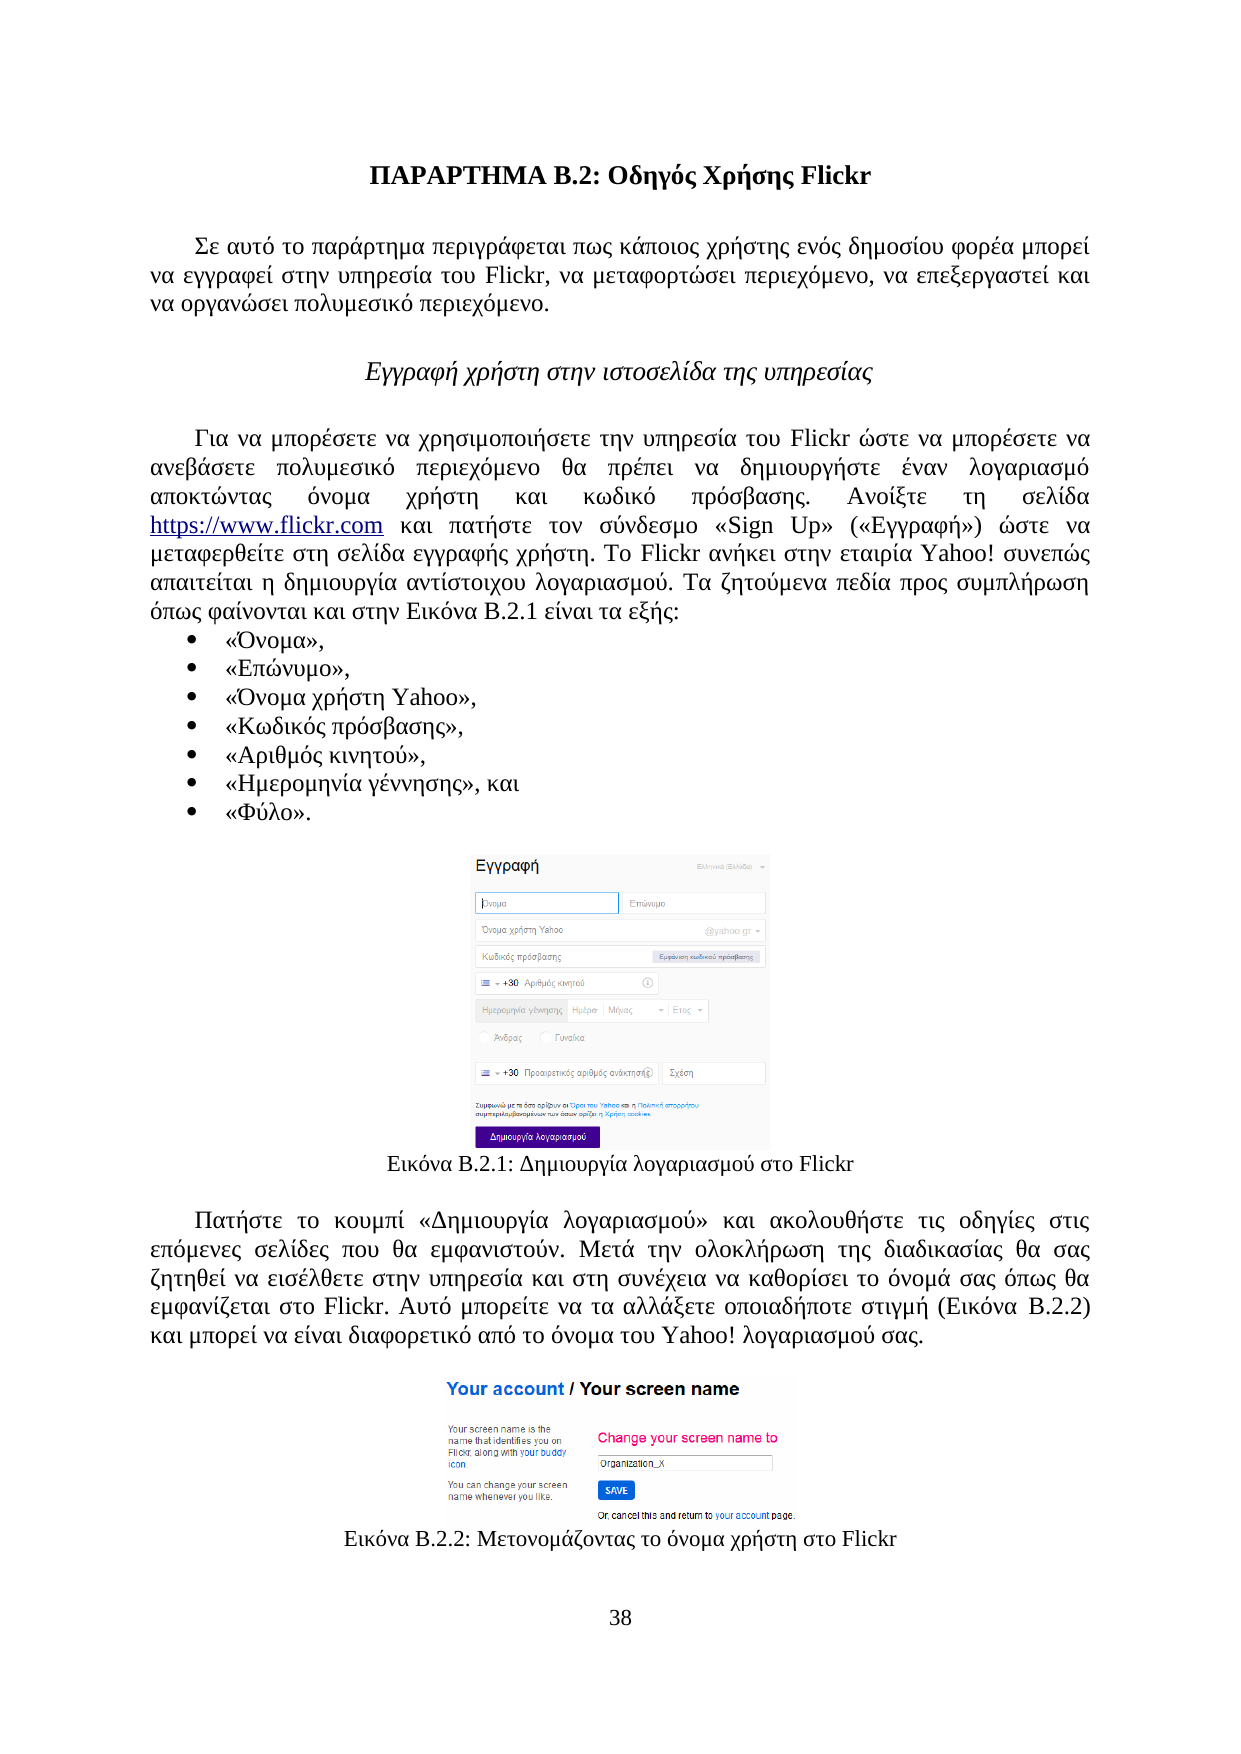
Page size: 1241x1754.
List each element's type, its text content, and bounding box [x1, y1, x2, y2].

text Σε αυτό το παράρτημα περιγράφεται πως κάποιος χρήστης ενός δημοσίου φορέα μπορεί να εγγραφεί στην υπηρεσία του Flickr, να μεταφορτώσει περιεχόμενο, να επεξεργαστεί και να οργανώσει πολυμεσικό περιεχόμενο. [150, 231, 1091, 317]
text Για να μπορέσετε να χρησιμοποιήσετε την υπηρεσία του Flickr ώστε να μπορέσετε να ανεβάσετε πολυμεσικό περιεχόμενο θα πρέπει να δημιουργήστε έναν λογαριασμό αποκτώντας όνομα χρήστη και κωδικό πρόσβασης. Ανοίξτε τη σελίδα https://www.flickr.com και πατήστε τον σύνδεσμο «Sign Up» («Εγγραφή») ώστε να μεταφερθείτε στη σελίδα εγγραφής χρήστη. Το Flickr ανήκει στην εταιρία Yahoo! συνεπώς απαιτείται η δημιουργία αντίστοιχου λογαριασμού. Τα ζητούμενα πεδία προς συμπλήρωση όπως φαίνονται και στην Εικόνα B.2.1 είναι τα εξής: [150, 423, 1091, 625]
list «Κωδικός πρόσβασης», [187, 711, 1091, 740]
list «Επώνυμο», [187, 653, 1091, 682]
subtitle Εγγραφή χρήστη στην ιστοσελίδα της υπηρεσίας [150, 355, 1091, 386]
text Πατήστε το κουμπί «Δημιουργία λογαριασμού» και ακολουθήστε τις οδηγίες στις επόμενες σελίδες που θα εμφανιστούν. Μετά την ολοκλήρωση της διαδικασίας θα σας ζητηθεί να εισέλθετε στην υπηρεσία και στη συνέχεια να καθορίσει το όνομά σας όπως θα εμφανίζεται στο Flickr. Αυτό μπορείτε να τα αλλάξετε οποιαδήποτε στιγμή (Εικόνα B.2.2) και μπορεί να είναι διαφορετικό από το όνομα του Yahoo! λογαριασμού σας. [150, 1205, 1091, 1349]
list «Ημερομηνία γέννησης», και [187, 768, 1091, 797]
list «Αριθμός κινητού», [187, 740, 1091, 768]
text Εικόνα B.2.1: Δημιουργία λογαριασμού στο Flickr [150, 1150, 1091, 1176]
list «Όνομα χρήστη Yahoo», [187, 682, 1091, 711]
subtitle ΠΑΡΑΡΤΗΜΑ Β.2: Οδηγός Χρήσης Flickr [150, 159, 1091, 191]
text Εικόνα B.2.2: Μετονομάζοντας το όνομα χρήστη στο Flickr [150, 1525, 1091, 1552]
list «Όνομα», [187, 625, 1091, 653]
list «Φύλο». [187, 797, 1091, 826]
